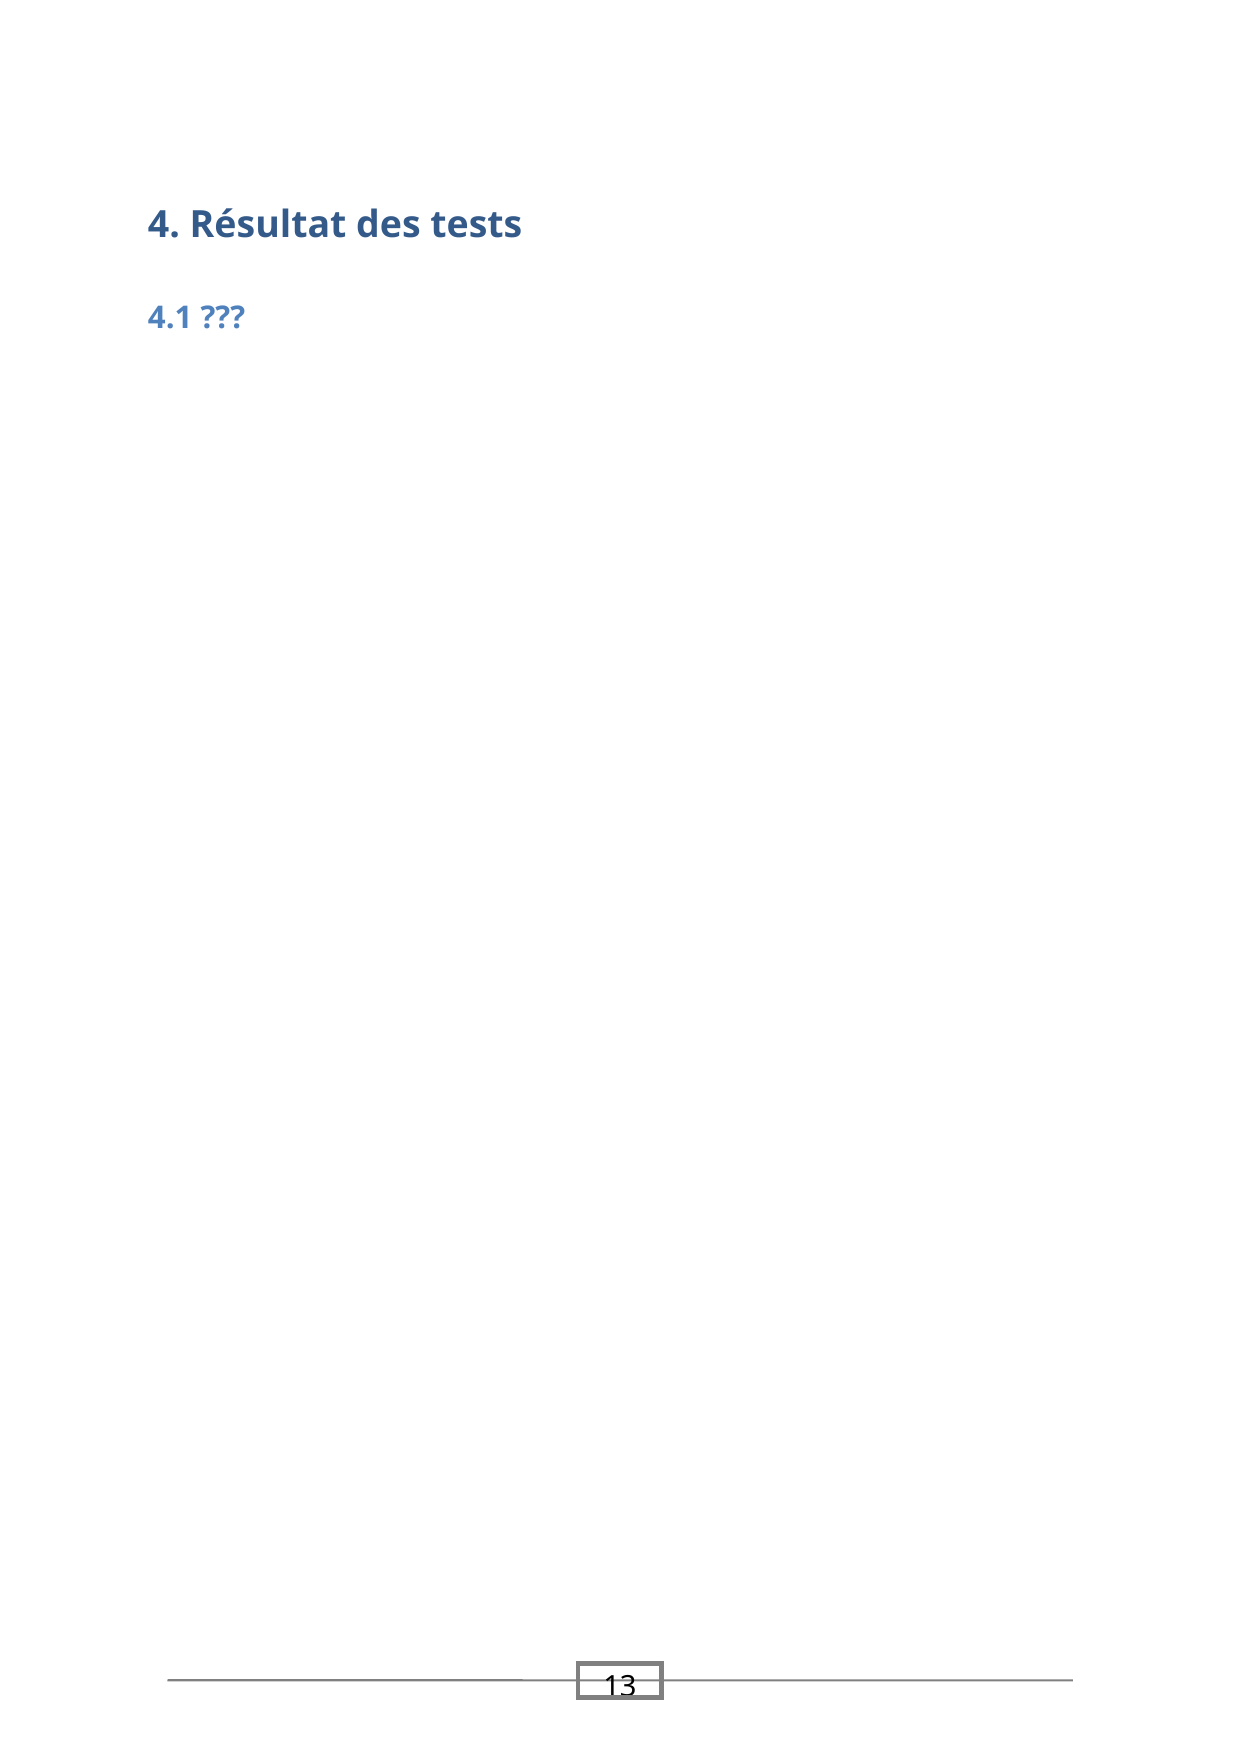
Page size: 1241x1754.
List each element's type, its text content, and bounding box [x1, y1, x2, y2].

subtitle 4. Résultat des tests [148, 198, 1093, 249]
subtitle 4.1 ??? [148, 295, 1093, 338]
